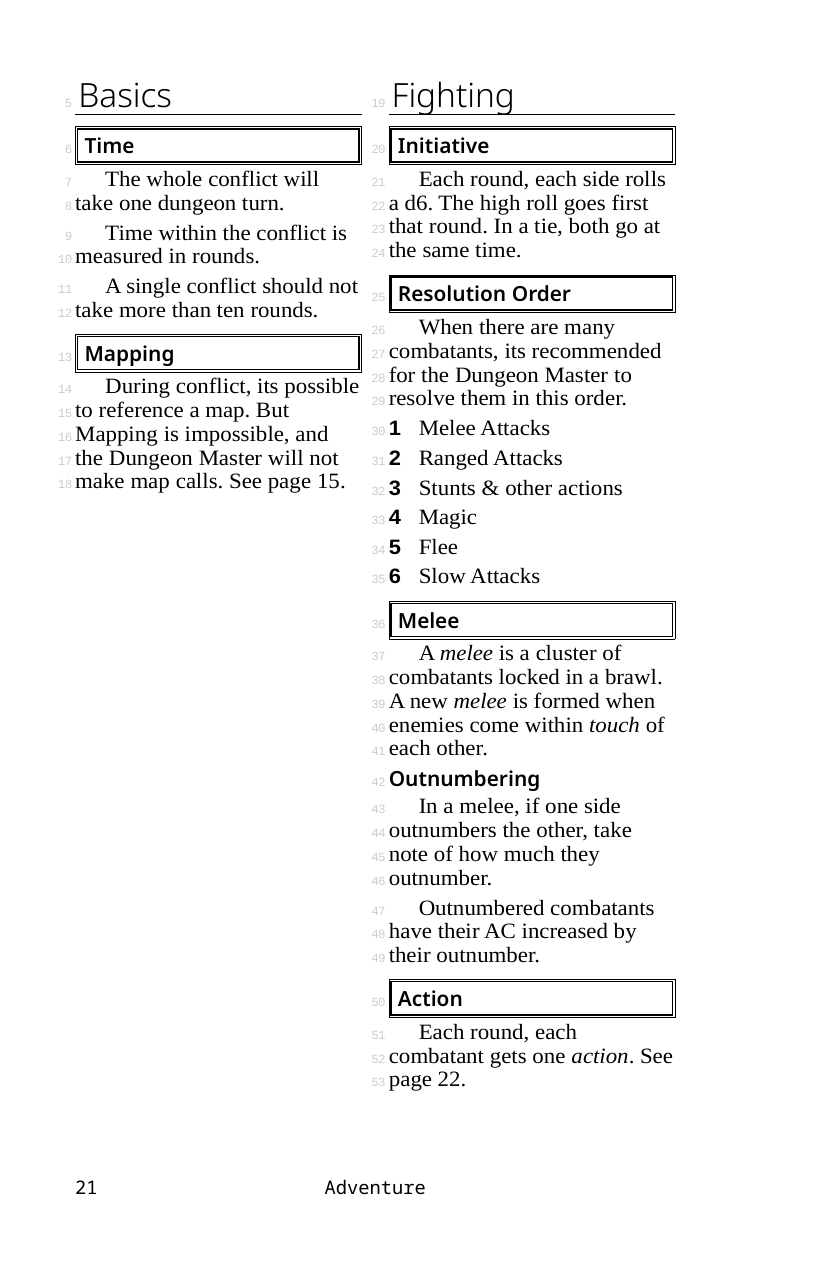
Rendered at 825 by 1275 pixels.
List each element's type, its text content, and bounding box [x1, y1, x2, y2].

list Magic [388, 506, 675, 529]
text Each round, each combatant gets one action. See page 22. [388, 1020, 675, 1092]
text When there are many combatants, its recommended for the Dungeon Master to resolve them in this order. [388, 316, 675, 411]
text Each round, each side rolls a d6. The high roll goes first that round. In a tie, both go at the same time. [388, 168, 675, 262]
subtitle Resolution Order [392, 278, 672, 309]
list Melee Attacks [388, 417, 675, 440]
list Stunts & other actions [388, 476, 675, 500]
subtitle Initiative [392, 130, 672, 161]
subtitle basics [75, 75, 362, 114]
list Ranged Attacks [388, 446, 675, 470]
subtitle Action [392, 982, 672, 1014]
text Time within the conflict is measured in rounds. [75, 221, 362, 268]
subtitle Outnumbering [388, 764, 675, 792]
list Flee [388, 535, 675, 559]
list Slow Attacks [388, 565, 675, 589]
subtitle melee [392, 604, 672, 636]
subtitle fighting [388, 75, 675, 114]
text During conflict, its possible to reference a map. But Mapping is impossible, and the Dungeon Master will not make map calls. See page 13. [75, 375, 362, 494]
text The whole conflict will take one dungeon turn. [75, 168, 362, 215]
text In a melee, if one side outnumbers the other, take note of how much they outnumber. [388, 795, 675, 890]
text A melee is a cluster of combatants locked in a brawl. A new melee is formed when enemies come within touch of each other. [388, 642, 675, 761]
text A single conflict should not take more than ten rounds. [75, 274, 362, 322]
text Outnumbered combatants have their AC increased by their outnumber. [388, 896, 675, 967]
